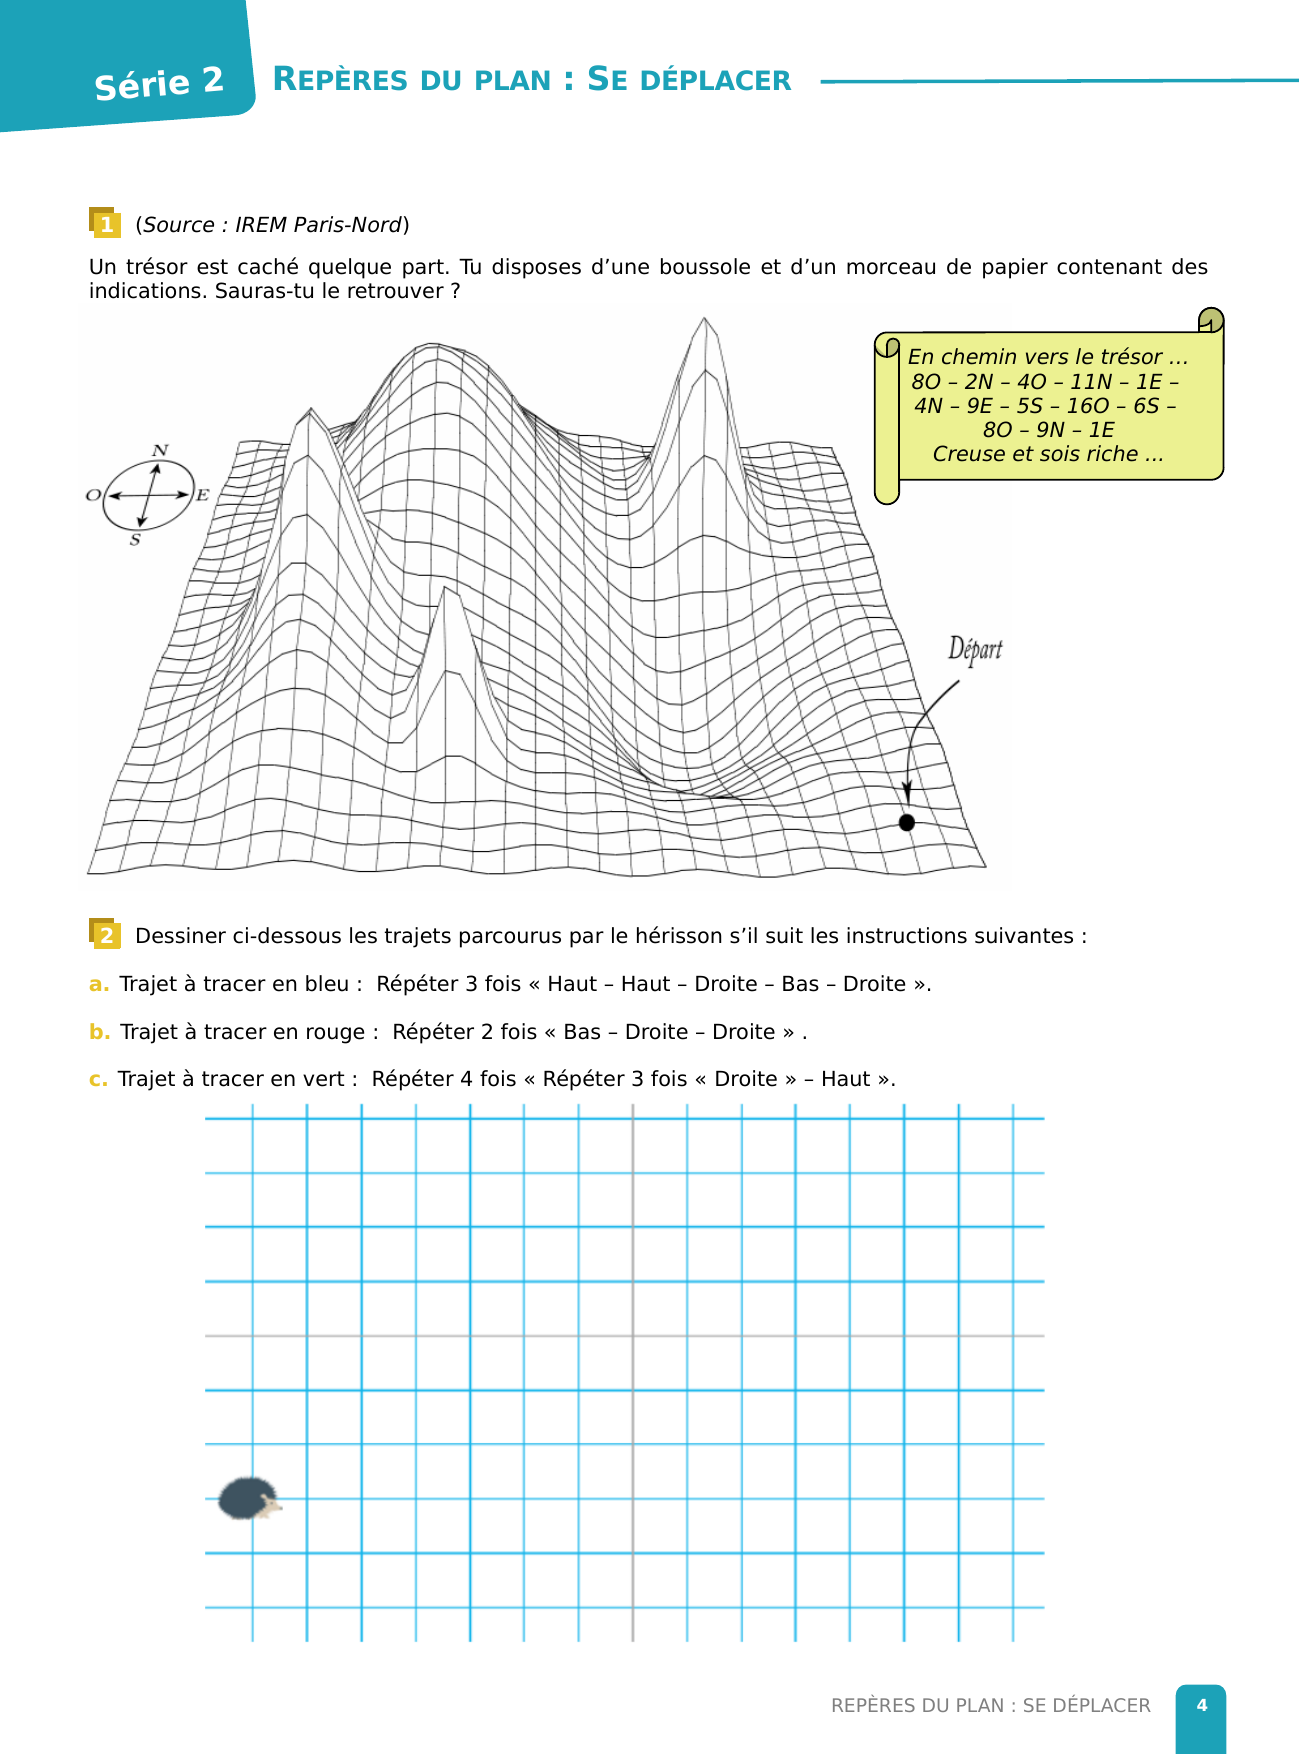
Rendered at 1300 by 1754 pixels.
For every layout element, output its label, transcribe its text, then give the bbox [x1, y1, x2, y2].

subtitle Dessiner ci-dessous les trajets parcourus par le hérisson s’il suit les instructions suivantes : [88, 917, 1211, 948]
picture [204, 1102, 1046, 1643]
text Un trésor est caché quelque part. Tu disposes d’une boussole et d’un morceau de papier contenant des indications. Sauras-tu le retrouver ? [88, 255, 1211, 304]
picture [78, 303, 1013, 891]
list Trajet à tracer en rouge : Répéter 2 fois « Bas – Droite – Droite » . [88, 1020, 1211, 1044]
list Trajet à tracer en bleu : Répéter 3 fois « Haut – Haut – Droite – Bas – Droite ». [88, 972, 1211, 996]
subtitle (Source : IREM Paris-Nord) [114, 207, 1211, 237]
list Trajet à tracer en vert : Répéter 4 fois « Répéter 3 fois « Droite » – Haut ». [88, 1067, 1211, 1092]
